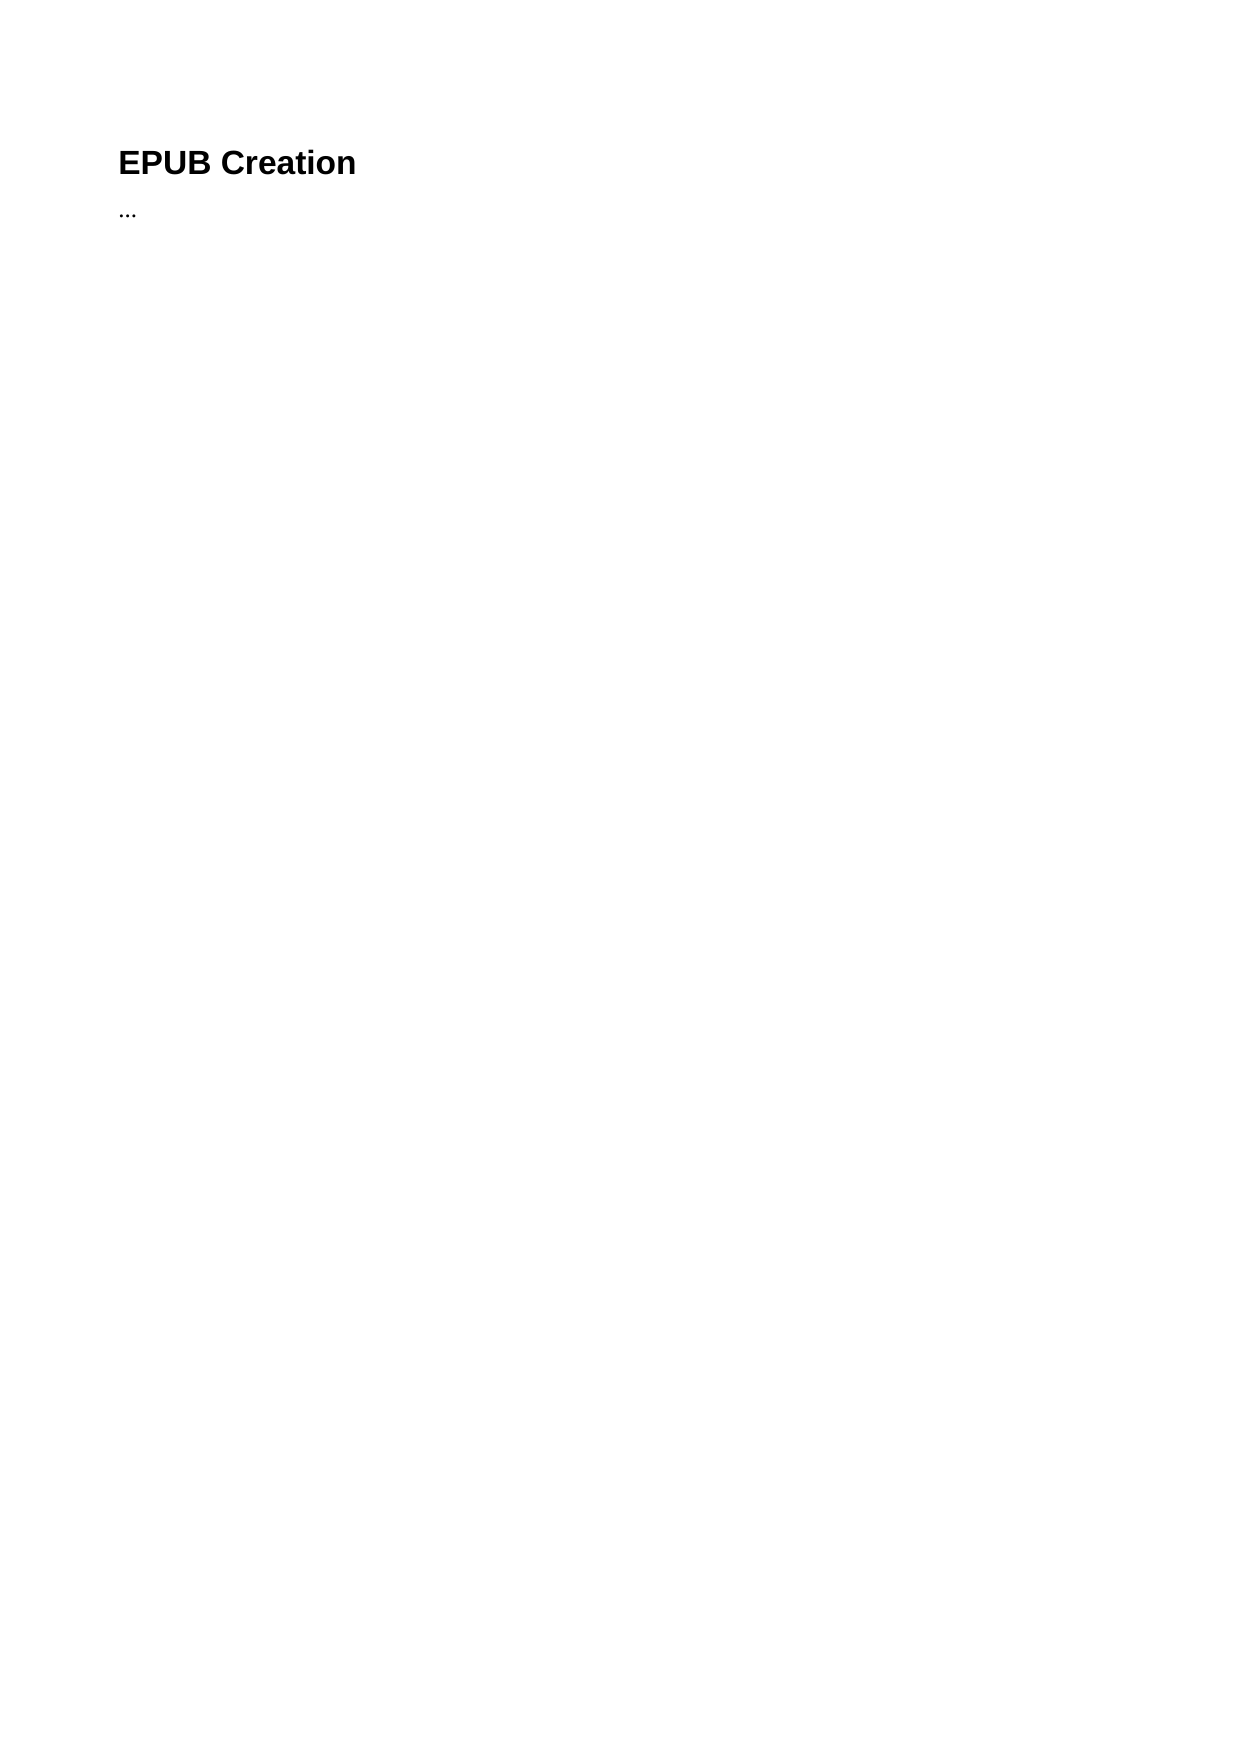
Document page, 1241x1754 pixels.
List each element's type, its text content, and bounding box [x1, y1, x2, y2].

subtitle EPUB Creation [118, 143, 1122, 182]
text ... [118, 194, 1122, 223]
